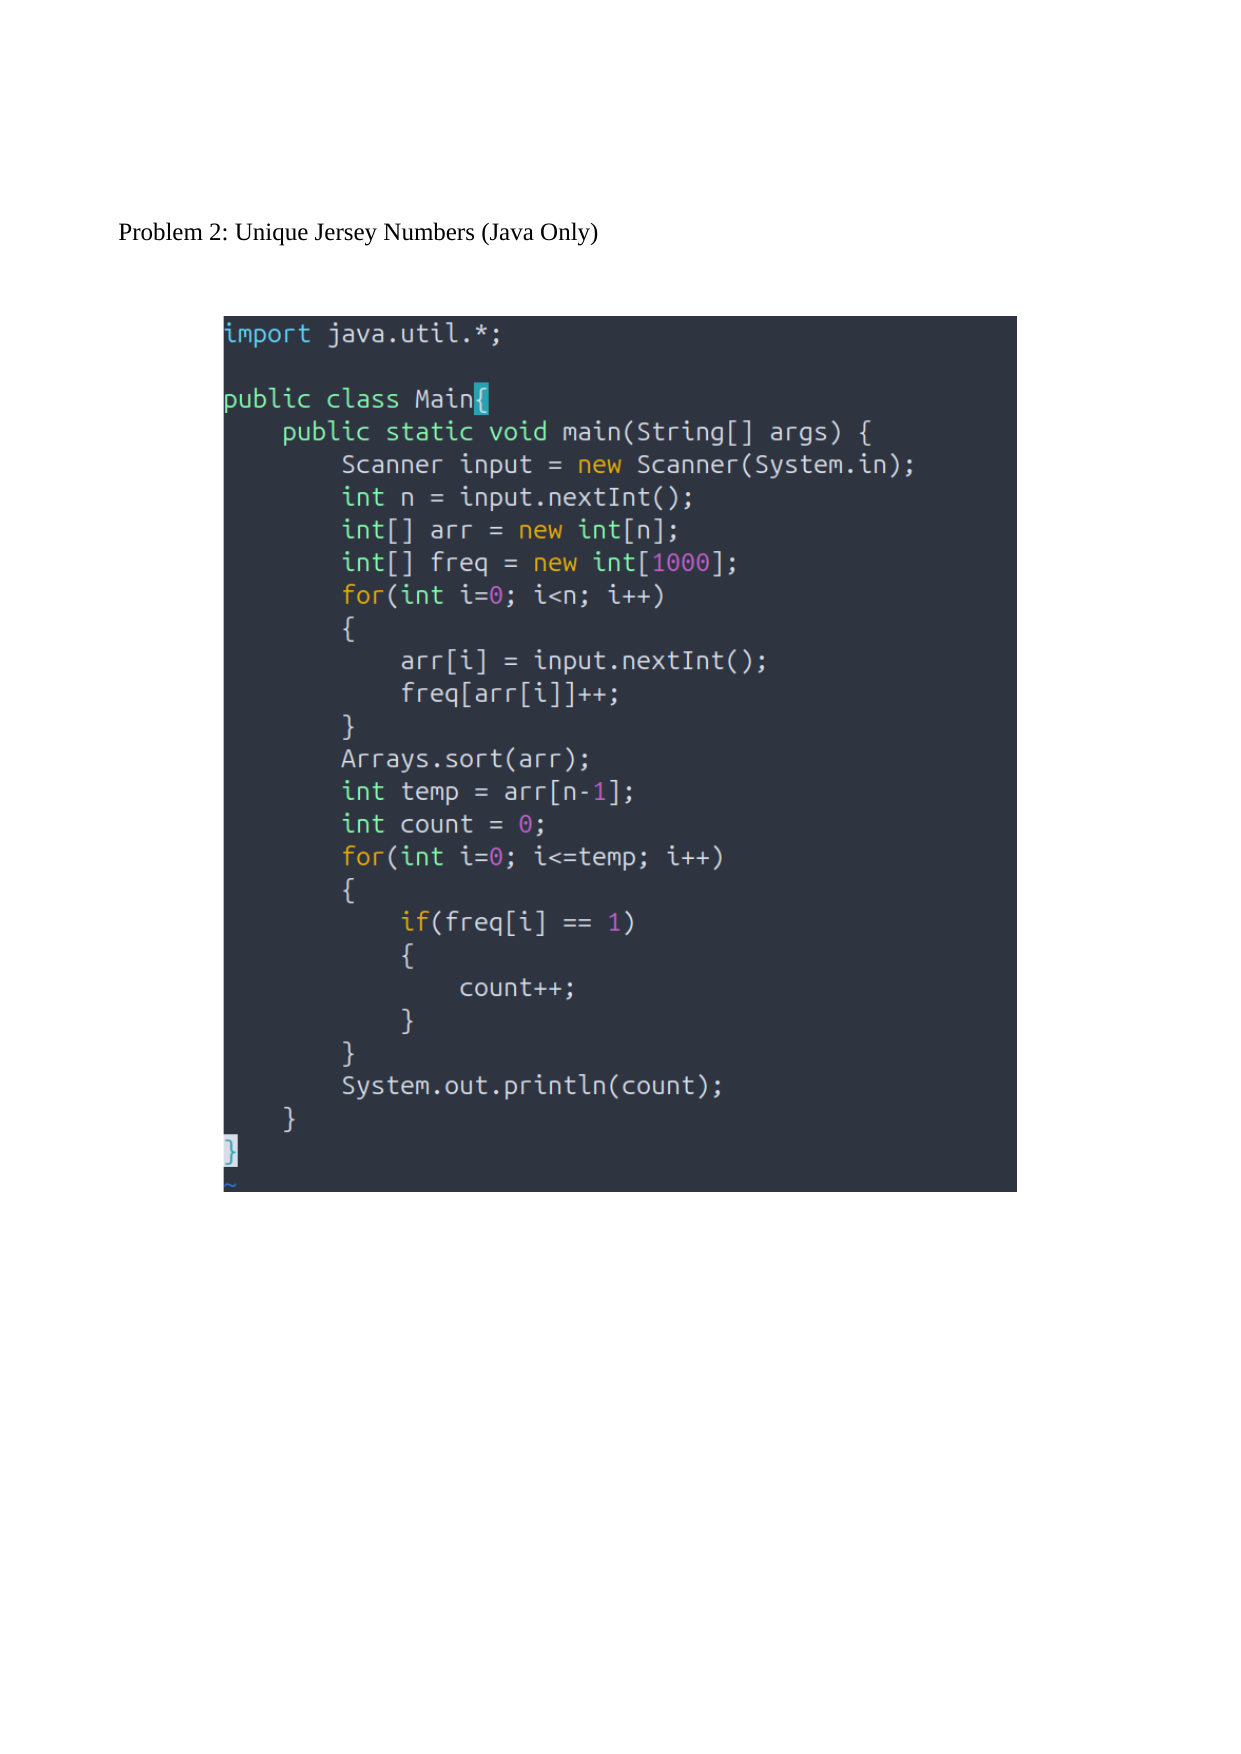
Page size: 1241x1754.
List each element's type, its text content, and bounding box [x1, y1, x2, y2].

text Problem 2: Unique Jersey Numbers (Java Only) [118, 217, 1122, 246]
picture [223, 316, 1017, 1192]
